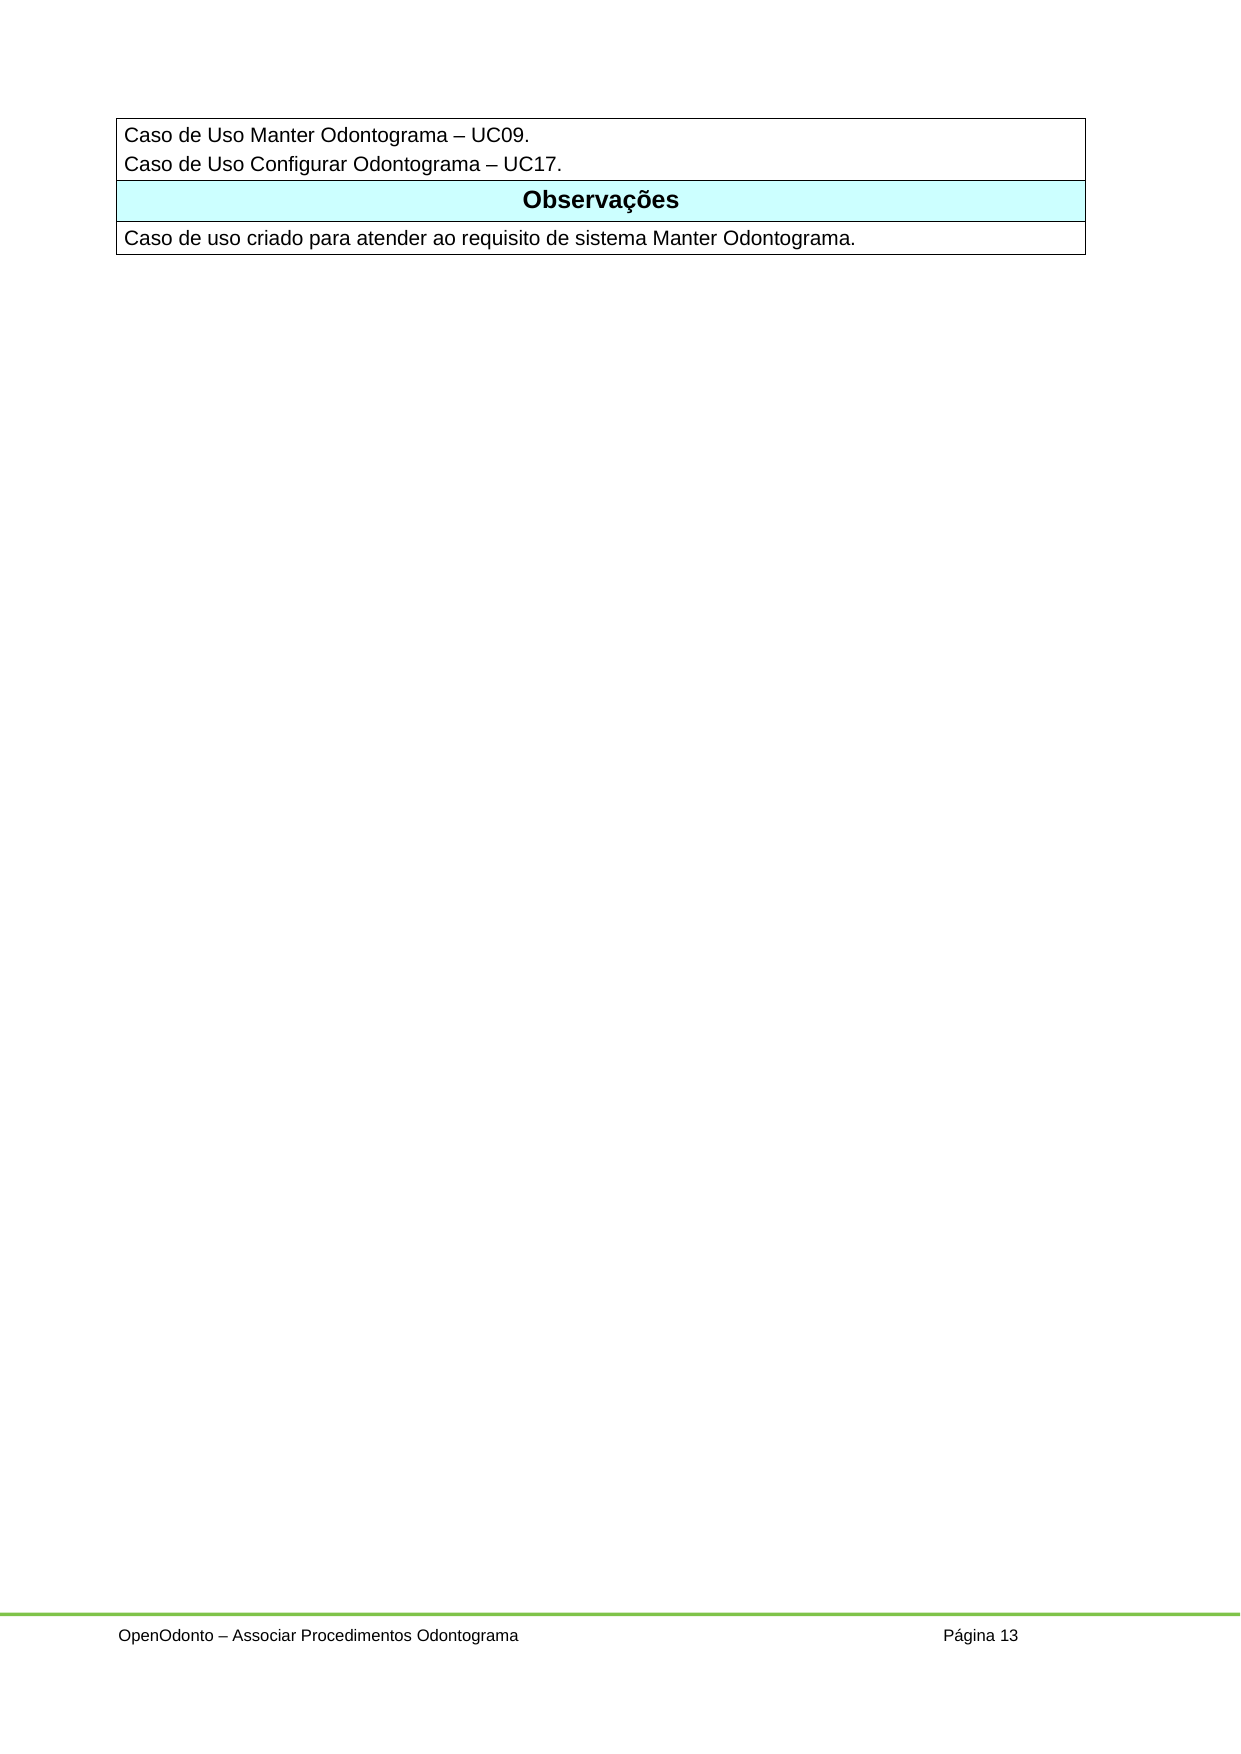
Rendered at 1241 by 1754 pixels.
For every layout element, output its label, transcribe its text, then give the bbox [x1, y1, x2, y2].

table_cell Caso de Uso Manter Odontograma – UC09. Caso de Uso Configurar Odontograma – UC17. [117, 119, 1085, 179]
table_cell Observações [117, 181, 1085, 221]
table_cell Caso de uso criado para atender ao requisito de sistema Manter Odontograma. [117, 222, 1085, 254]
